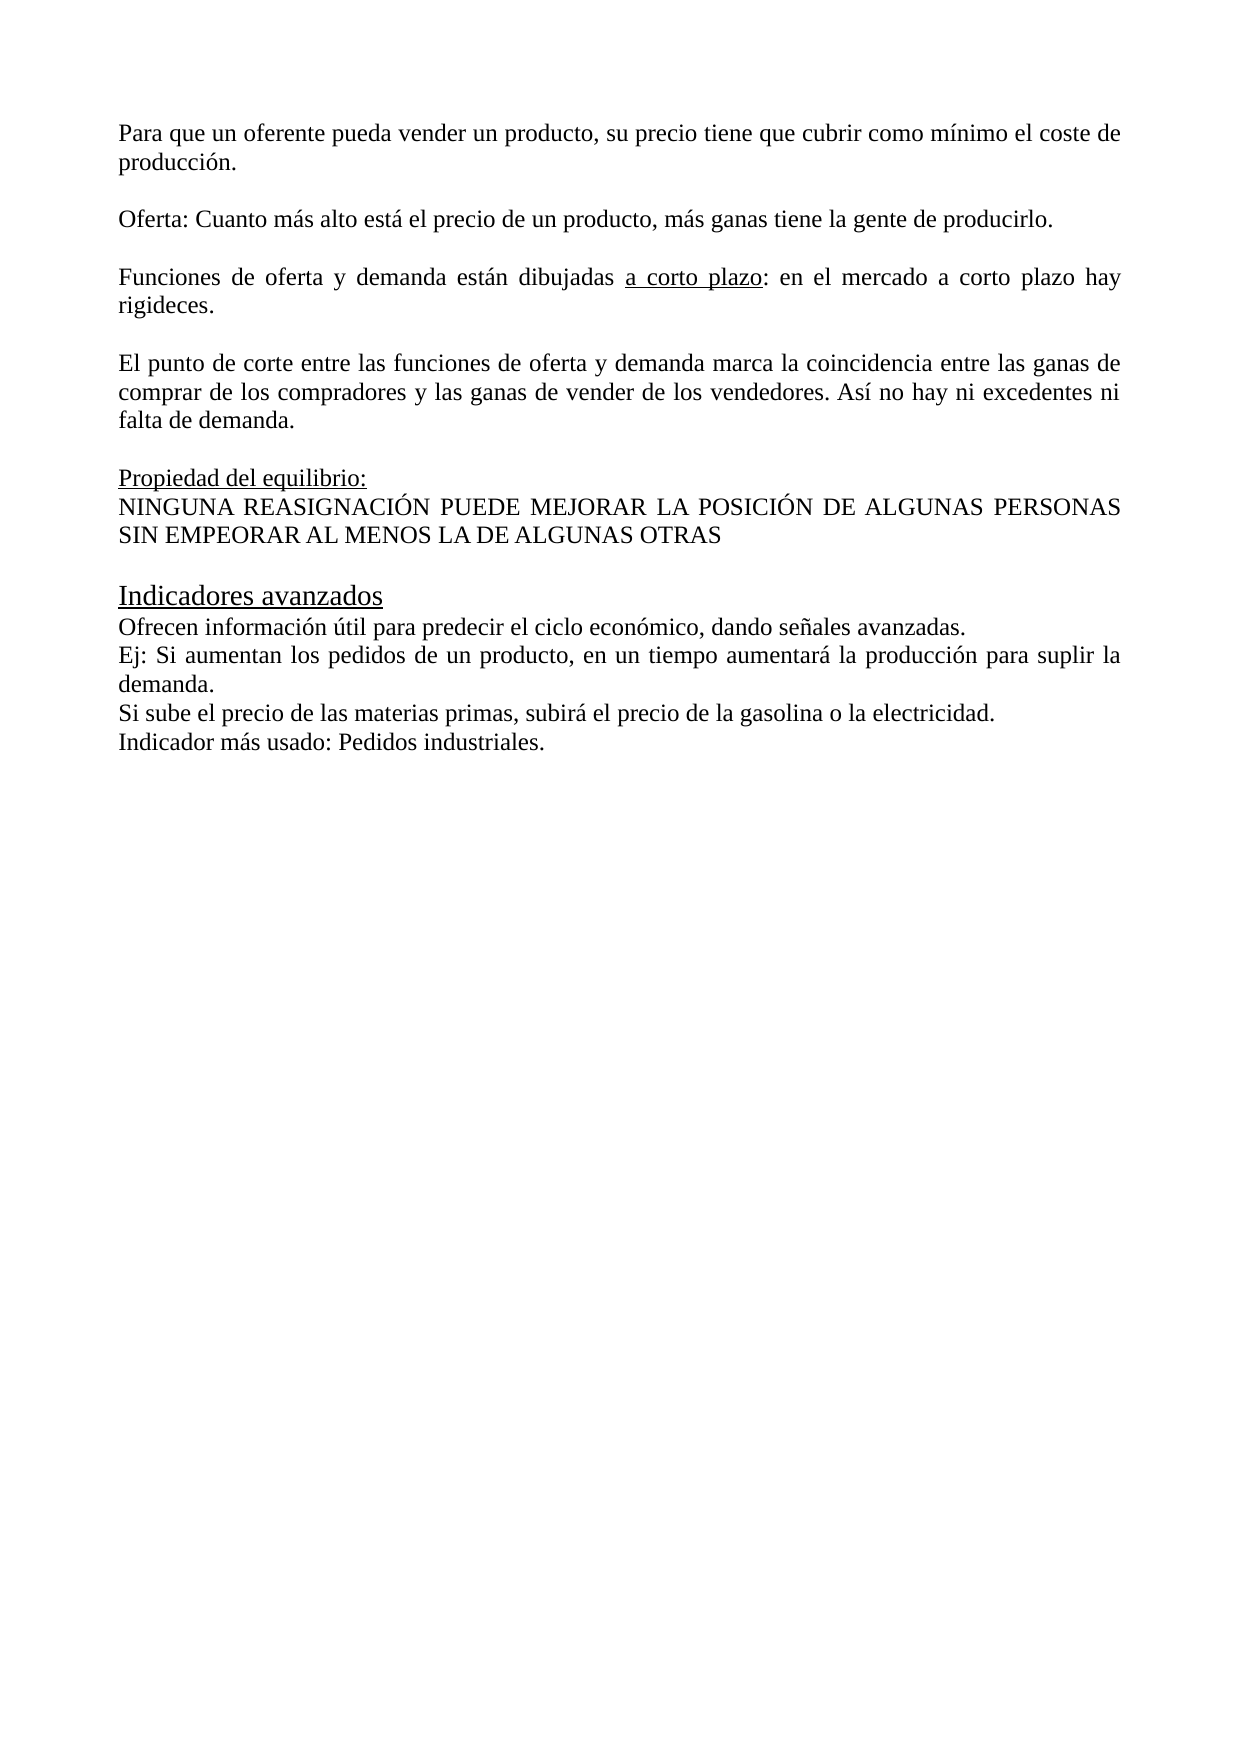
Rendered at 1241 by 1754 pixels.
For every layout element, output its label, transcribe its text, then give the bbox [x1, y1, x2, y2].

text El punto de corte entre las funciones de oferta y demanda marca la coincidencia entre las ganas de comprar de los compradores y las ganas de vender de los vendedores. Así no hay ni excedentes ni falta de demanda. [118, 348, 1122, 434]
text Oferta: Cuanto más alto está el precio de un producto, más ganas tiene la gente de producirlo. [118, 204, 1122, 233]
text Ofrecen información útil para predecir el ciclo económico, dando señales avanzadas. [118, 612, 1122, 640]
text NINGUNA REASIGNACIÓN PUEDE MEJORAR LA POSICIÓN DE ALGUNAS PERSONAS SIN EMPEORAR AL MENOS LA DE ALGUNAS OTRAS [118, 492, 1122, 549]
text Funciones de oferta y demanda están dibujadas a corto plazo: en el mercado a corto plazo hay rigideces. [118, 262, 1122, 319]
text Para que un oferente pueda vender un producto, su precio tiene que cubrir como mínimo el coste de producción. [118, 118, 1122, 176]
text Propiedad del equilibrio: [118, 463, 1122, 492]
text Indicadores avanzados [118, 578, 1122, 612]
text Si sube el precio de las materias primas, subirá el precio de la gasolina o la electricidad. [118, 698, 1122, 727]
text Indicador más usado: Pedidos industriales. [118, 727, 1122, 755]
text Ej: Si aumentan los pedidos de un producto, en un tiempo aumentará la producción para suplir la demanda. [118, 640, 1122, 698]
